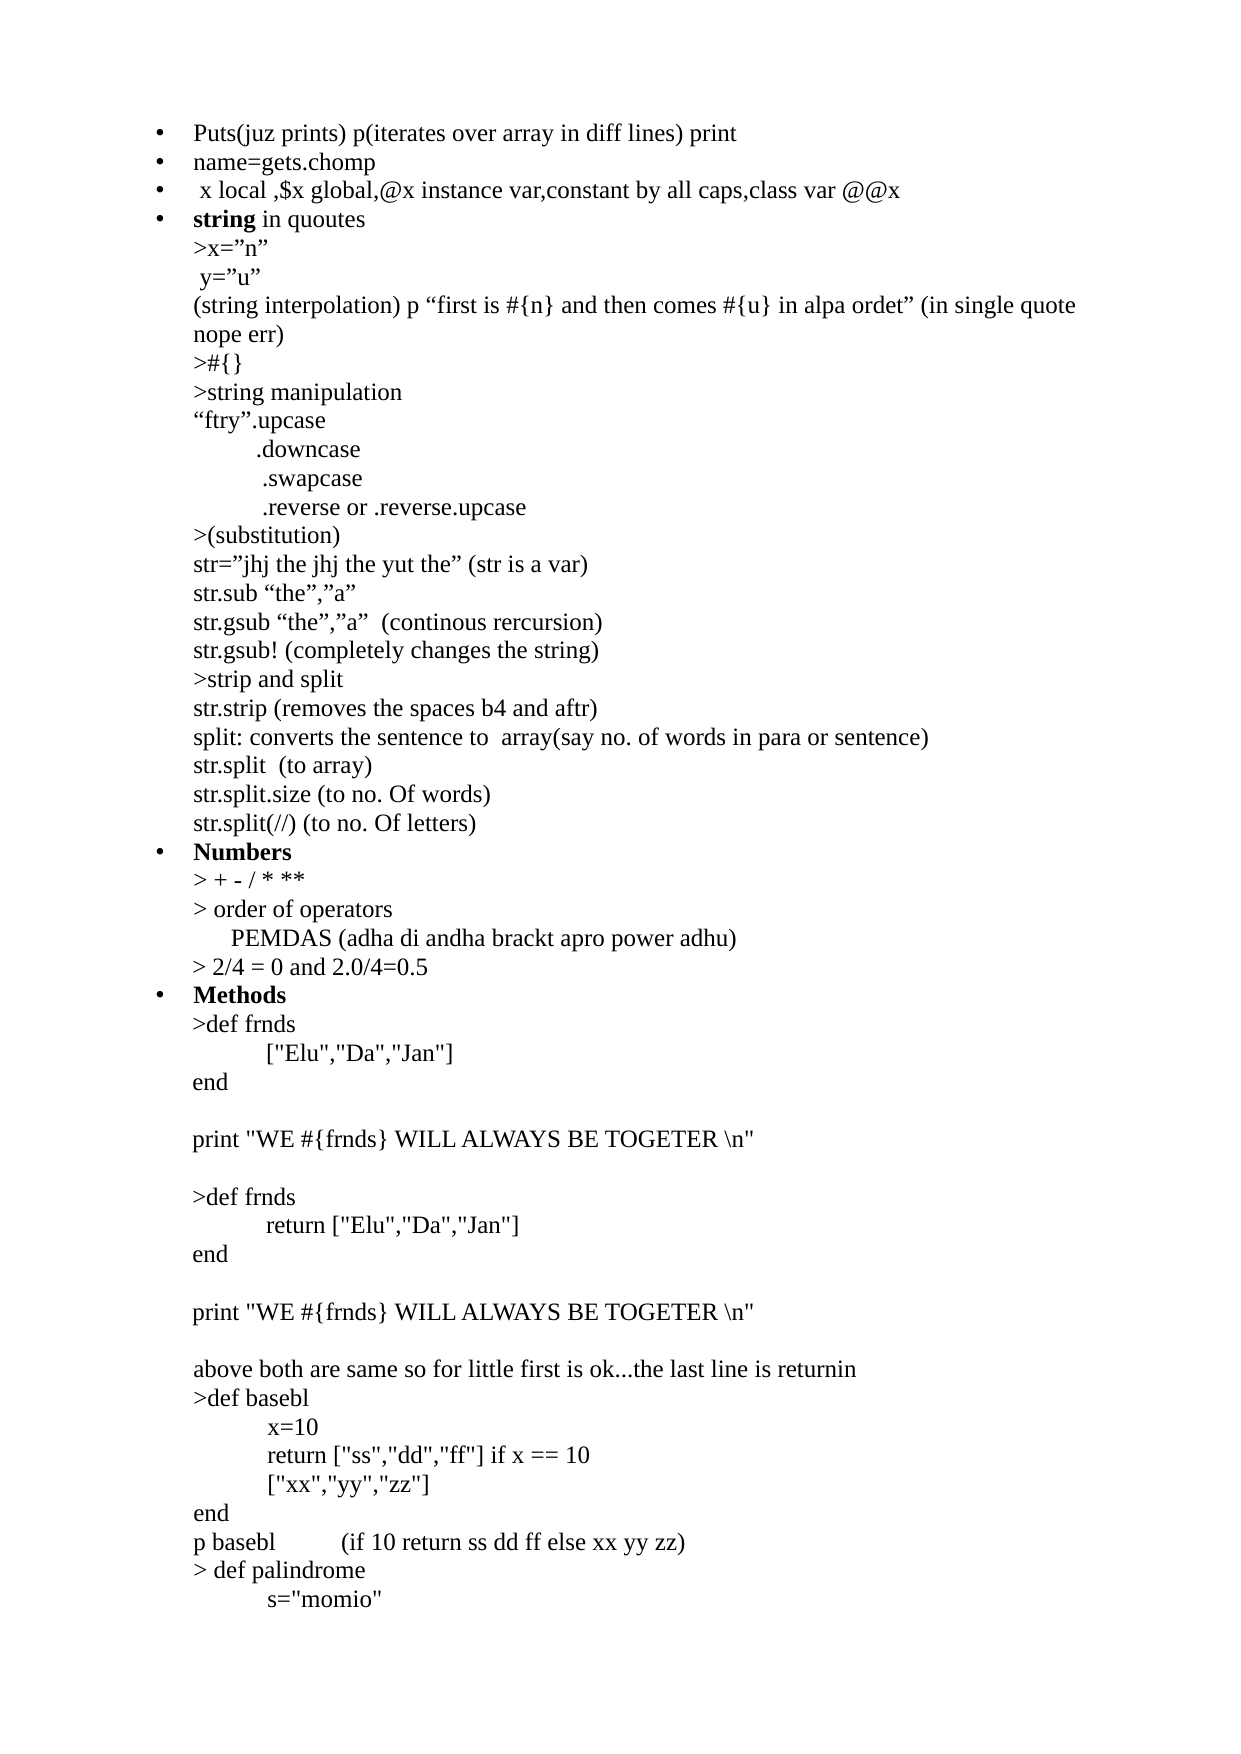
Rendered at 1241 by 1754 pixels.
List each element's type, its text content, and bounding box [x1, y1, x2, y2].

list str.split(//) (to no. Of letters) [156, 808, 1122, 837]
list > + - / * ** [156, 866, 1122, 894]
list >strip and split [156, 664, 1122, 693]
list > def palindrome [156, 1556, 1122, 1584]
text end [118, 1067, 1122, 1096]
list return ["ss","dd","ff"] if x == 10 [156, 1441, 1122, 1469]
list s="momio" [156, 1584, 1122, 1613]
text ["Elu","Da","Jan"] [118, 1038, 1122, 1067]
list .downcase [156, 434, 1122, 463]
list name=gets.chomp [156, 147, 1122, 176]
list p basebl (if 10 return ss dd ff else xx yy zz) [156, 1527, 1122, 1556]
text print "WE #{frnds} WILL ALWAYS BE TOGETER \n" [118, 1297, 1122, 1326]
list str.sub “the”,”a” [156, 578, 1122, 607]
list str.split (to array) [156, 751, 1122, 779]
text >def frnds [118, 1182, 1122, 1211]
list ["xx","yy","zz"] [156, 1469, 1122, 1498]
list x=10 [156, 1412, 1122, 1441]
list str.strip (removes the spaces b4 and aftr) [156, 693, 1122, 722]
text >def frnds [118, 1009, 1122, 1038]
list split: converts the sentence to array(say no. of words in para or sentence) [156, 722, 1122, 751]
list y=”u” [156, 262, 1122, 291]
list str.gsub “the”,”a” (continous rercursion) [156, 607, 1122, 636]
list PEMDAS (adha di andha brackt apro power adhu) [193, 923, 1122, 952]
list x local ,$x global,@x instance var,constant by all caps,class var @@x [156, 176, 1122, 204]
list > order of operators [156, 894, 1122, 923]
list end [156, 1498, 1122, 1527]
text end [118, 1239, 1122, 1268]
list .reverse or .reverse.upcase [193, 492, 1122, 521]
list >#{} [156, 348, 1122, 377]
list str=”jhj the jhj the yut the” (str is a var) [156, 549, 1122, 578]
text print "WE #{frnds} WILL ALWAYS BE TOGETER \n" [118, 1124, 1122, 1153]
list str.split.size (to no. Of words) [156, 779, 1122, 808]
list >string manipulation [156, 377, 1122, 406]
text return ["Elu","Da","Jan"] [118, 1211, 1122, 1239]
list “ftry”.upcase [156, 406, 1122, 434]
list string in quoutes [156, 204, 1122, 233]
list str.gsub! (completely changes the string) [156, 636, 1122, 664]
list above both are same so for little first is ok...the last line is returnin [156, 1354, 1122, 1383]
list >x=”n” [156, 233, 1122, 262]
list .swapcase [193, 463, 1122, 492]
list Methods [156, 981, 1122, 1009]
list >(substitution) [156, 521, 1122, 549]
list Puts(juz prints) p(iterates over array in diff lines) print [156, 118, 1122, 147]
list Numbers [156, 837, 1122, 866]
text > 2/4 = 0 and 2.0/4=0.5 [118, 952, 1122, 981]
list >def basebl [156, 1383, 1122, 1412]
list (string interpolation) p “first is #{n} and then comes #{u} in alpa ordet” (in single quote nope err) [156, 291, 1122, 348]
